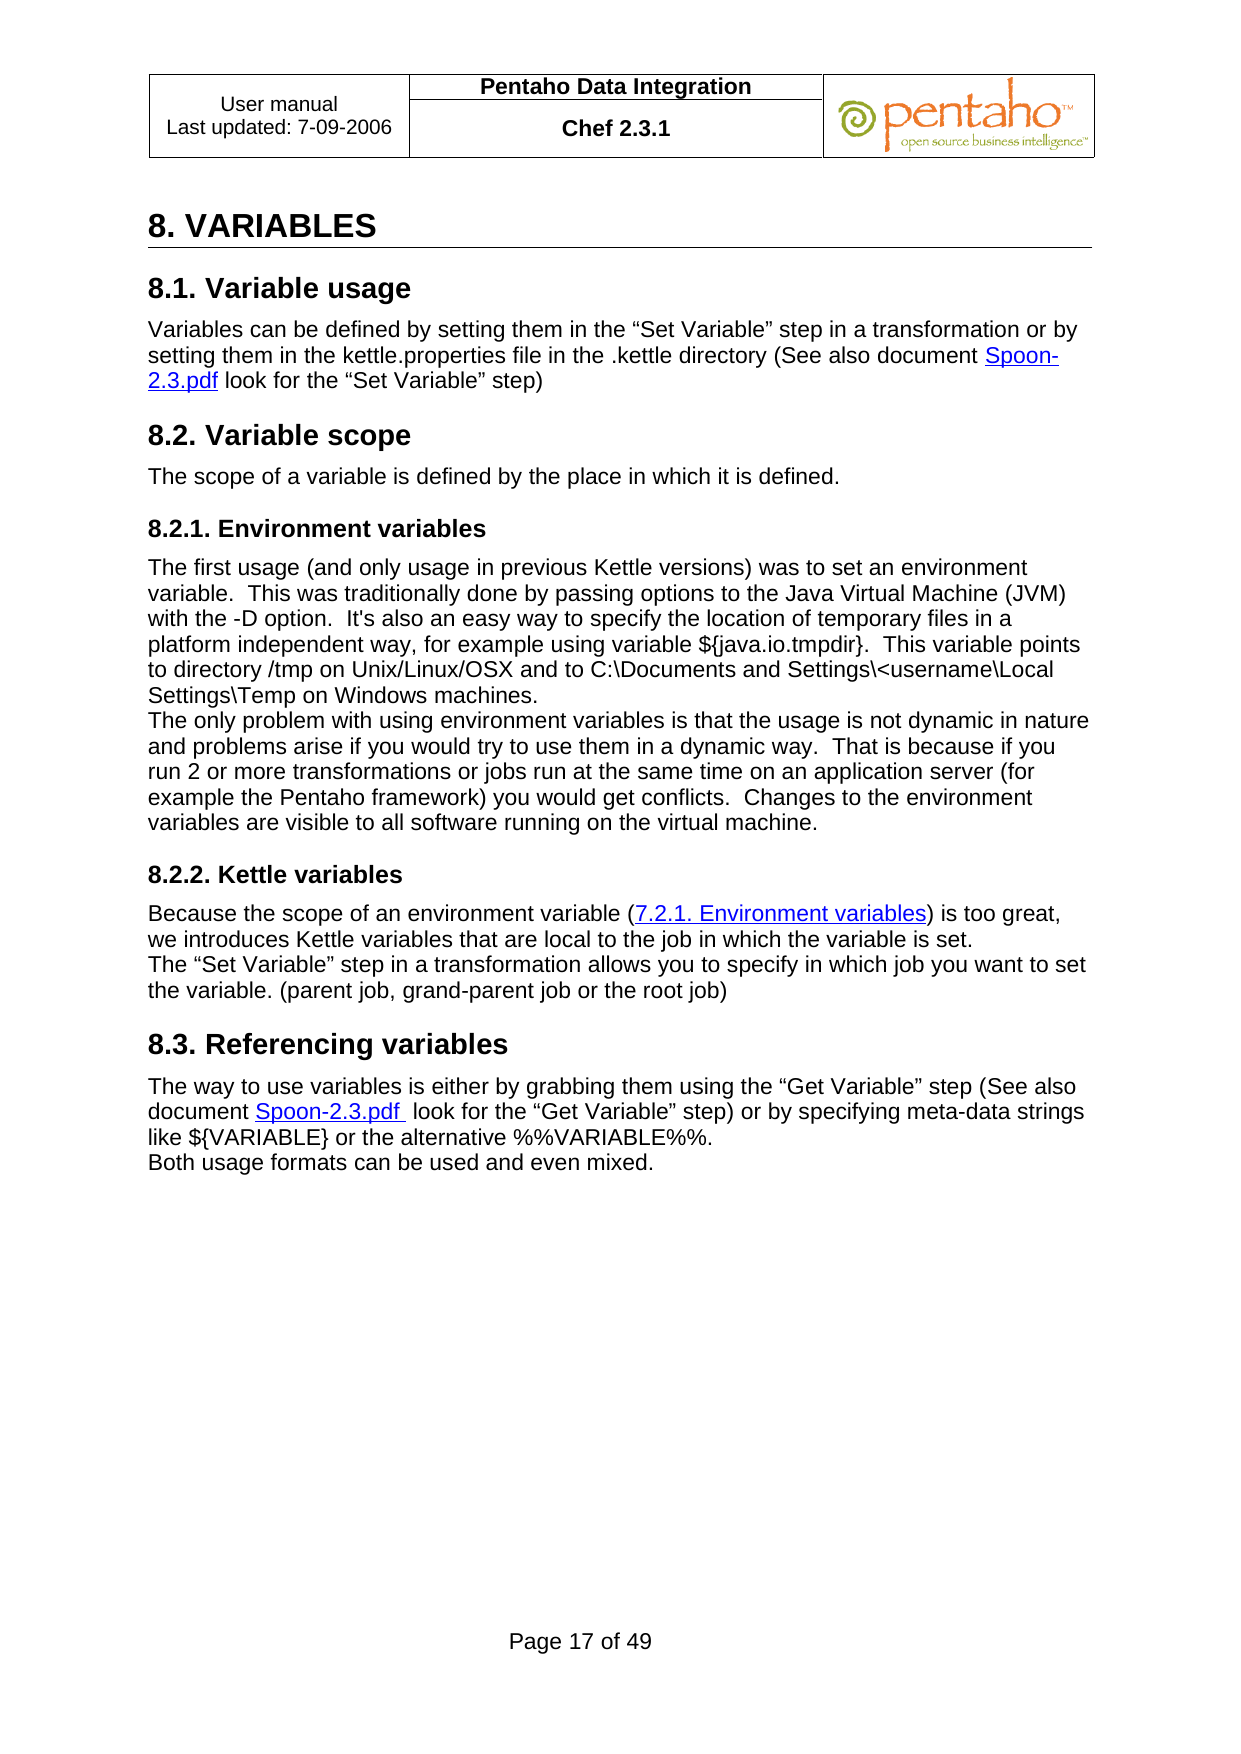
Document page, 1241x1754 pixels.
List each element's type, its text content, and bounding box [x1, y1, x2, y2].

subtitle Variable scope [148, 419, 1092, 451]
text Because the scope of an environment variable (7.2.1. Environment variables) is too great, we introduces Kettle variables that are local to the job in which the variable is set. [148, 901, 1092, 952]
text The way to use variables is either by grabbing them using the “Get Variable” step (See also document Spoon-2.3.pdf look for the “Get Variable” step) or by specifying meta-data strings like ${VARIABLE} or the alternative %%VARIABLE%%. [148, 1073, 1092, 1150]
text The only problem with using environment variables is that the usage is not dynamic in nature and problems arise if you would try to use them in a dynamic way. That is because if you run 2 or more transformations or jobs run at the same time on an application server (for example the Pentaho framework) you would get conflicts. Changes to the environment variables are visible to all software running on the virtual machine. [148, 708, 1092, 836]
text Both usage formats can be used and even mixed. [148, 1150, 1092, 1176]
text The first usage (and only usage in previous Kettle versions) was to set an environment variable. This was traditionally done by passing options to the Java Virtual Machine (JVM) with the -D option. It's also an easy way to specify the location of temporary files in a platform independent way, for example using variable ${java.io.tmpdir}. This variable points to directory /tmp on Unix/Linux/OSX and to C:\Documents and Settings\<username\Local Settings\Temp on Windows machines. [148, 555, 1092, 708]
subtitle Environment variables [148, 514, 1092, 542]
text The “Set Variable” step in a transformation allows you to specify in which job you want to set the variable. (parent job, grand-parent job or the root job) [148, 952, 1092, 1003]
subtitle Kettle variables [148, 861, 1092, 889]
text The scope of a variable is defined by the place in which it is defined. [148, 464, 1092, 489]
text Variables can be defined by setting them in the “Set Variable” step in a transformation or by setting them in the kettle.properties file in the .kettle directory (See also document Spoon-2.3.pdf look for the “Set Variable” step) [148, 317, 1092, 394]
subtitle Referencing variables [148, 1028, 1092, 1061]
subtitle Variable usage [148, 272, 1092, 304]
subtitle Variables [148, 208, 1092, 247]
